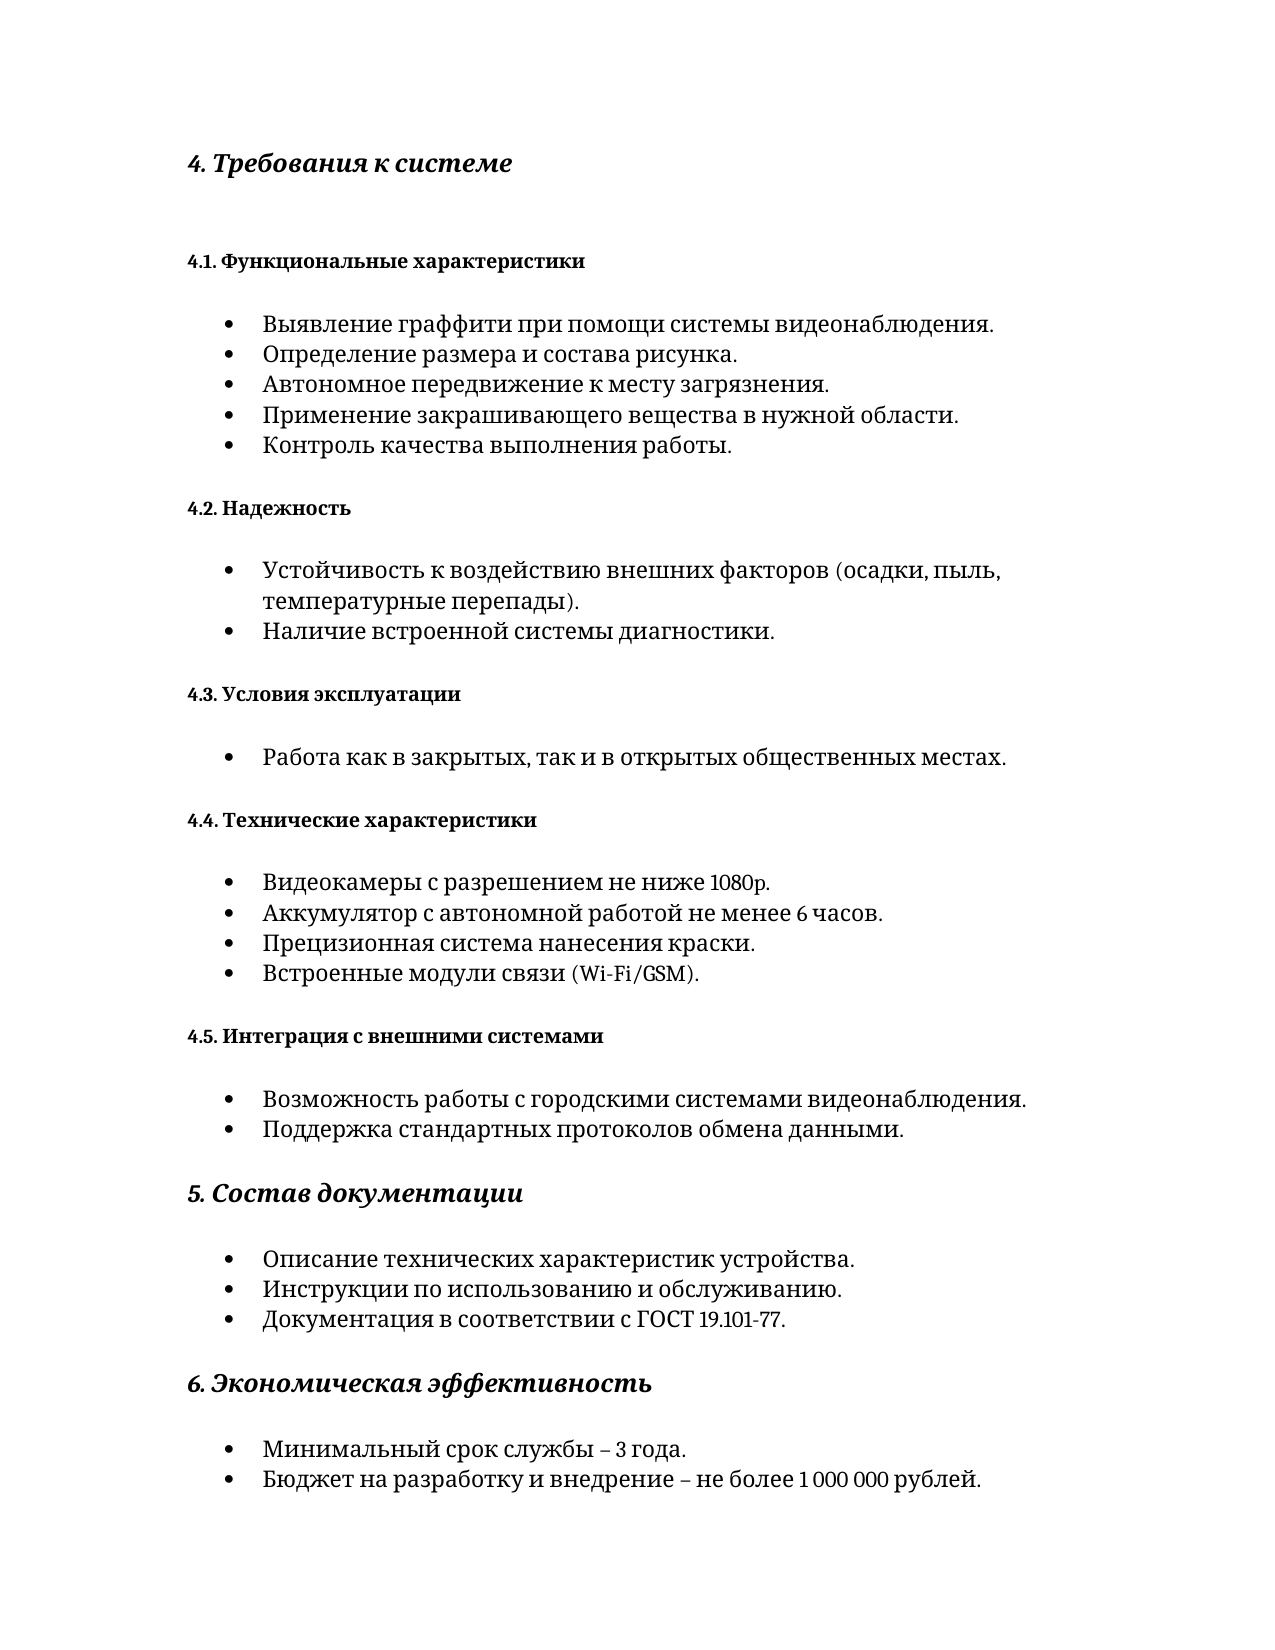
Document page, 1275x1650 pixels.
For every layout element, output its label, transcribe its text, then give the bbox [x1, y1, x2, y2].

subtitle 4.3. Условия эксплуатации [187, 684, 1087, 706]
list Минимальный срок службы – 3 года. [225, 1437, 1087, 1463]
subtitle 4.5. Интеграция с внешними системами [187, 1026, 1087, 1048]
list Автономное передвижение к месту загрязнения. [225, 372, 1087, 398]
list Применение закрашивающего вещества в нужной области. [225, 402, 1087, 429]
list Прецизионная система нанесения краски. [225, 931, 1087, 957]
subtitle 4.4. Технические характеристики [187, 809, 1087, 832]
list Бюджет на разработку и внедрение – не более 1 000 000 рублей. [225, 1467, 1087, 1493]
list Устойчивость к воздействию внешних факторов (осадки, пыль, температурные перепады). [225, 558, 1087, 615]
list Работа как в закрытых, так и в открытых общественных местах. [225, 744, 1087, 771]
subtitle 4. Требования к системе [187, 150, 1087, 179]
list Наличие встроенной системы диагностики. [225, 619, 1087, 645]
list Встроенные модули связи (Wi-Fi/GSM). [225, 961, 1087, 987]
list Контроль качества выполнения работы. [225, 433, 1087, 459]
subtitle 6. Экономическая эффективность [187, 1370, 1087, 1399]
list Описание технических характеристик устройства. [225, 1246, 1087, 1273]
list Возможность работы с городскими системами видеонаблюдения. [225, 1087, 1087, 1113]
subtitle 5. Состав документации [187, 1180, 1087, 1209]
list Документация в соответствии с ГОСТ 19.101-77. [225, 1307, 1087, 1333]
list Аккумулятор с автономной работой не менее 6 часов. [225, 900, 1087, 927]
subtitle 4.1. Функциональные характеристики [187, 251, 1087, 274]
subtitle 4.2. Надежность [187, 497, 1087, 520]
list Видеокамеры с разрешением не ниже 1080p. [225, 870, 1087, 897]
list Инструкции по использованию и обслуживанию. [225, 1277, 1087, 1303]
list Выявление граффити при помощи системы видеонаблюдения. [225, 312, 1087, 338]
list Определение размера и состава рисунка. [225, 342, 1087, 368]
list Поддержка стандартных протоколов обмена данными. [225, 1117, 1087, 1143]
